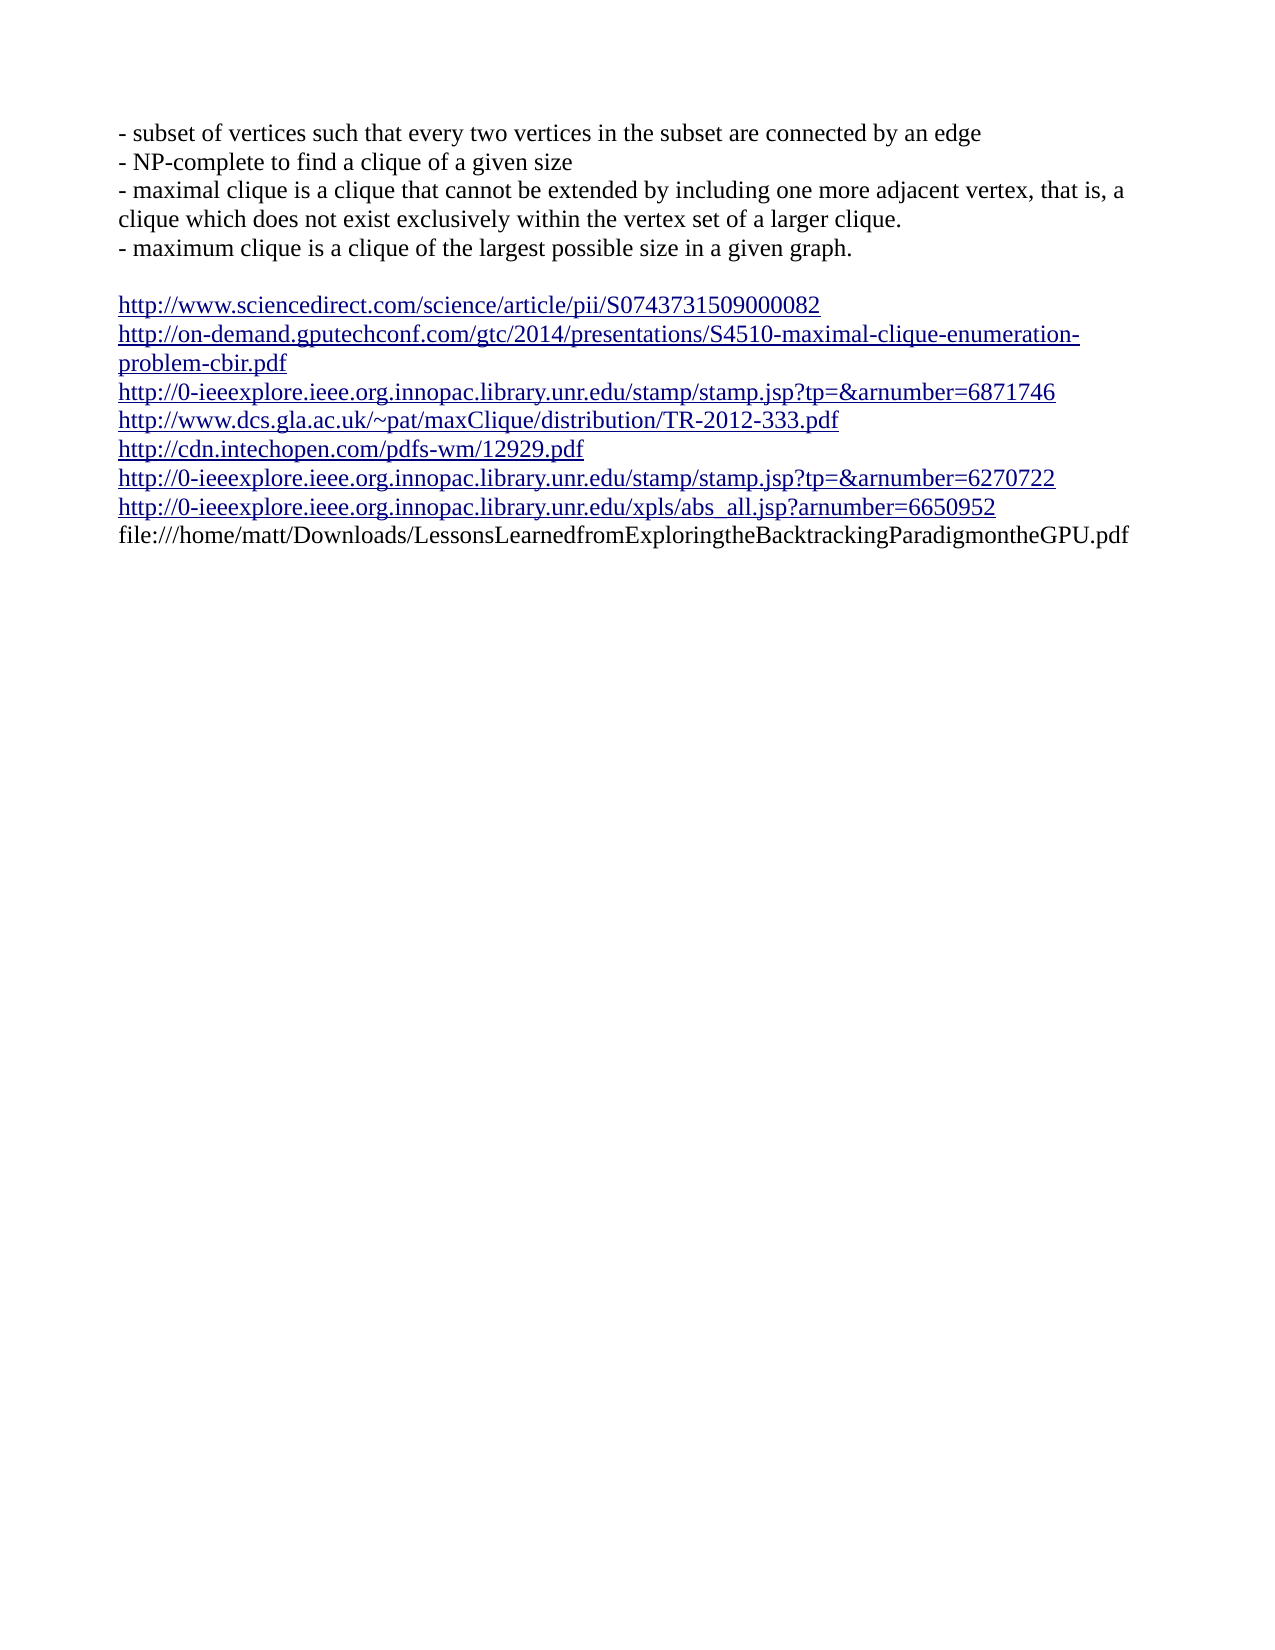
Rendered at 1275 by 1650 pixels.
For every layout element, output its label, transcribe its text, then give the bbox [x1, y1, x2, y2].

text - maximal clique is a clique that cannot be extended by including one more adjacent vertex, that is, a clique which does not exist exclusively within the vertex set of a larger clique. [118, 176, 1157, 233]
text http://www.dcs.gla.ac.uk/~pat/maxClique/distribution/TR-2012-333.pdf [118, 406, 1157, 434]
text - NP-complete to find a clique of a given size [118, 147, 1157, 176]
text file:///home/matt/Downloads/LessonsLearnedfromExploringtheBacktrackingParadigmontheGPU.pdf [118, 521, 1157, 549]
text http://cdn.intechopen.com/pdfs-wm/12929.pdf [118, 434, 1157, 463]
text - subset of vertices such that every two vertices in the subset are connected by an edge [118, 118, 1157, 147]
text http://0-ieeexplore.ieee.org.innopac.library.unr.edu/xpls/abs_all.jsp?arnumber=6650952 [118, 492, 1157, 521]
text - maximum clique is a clique of the largest possible size in a given graph. [118, 233, 1157, 262]
text http://0-ieeexplore.ieee.org.innopac.library.unr.edu/stamp/stamp.jsp?tp=&arnumber=6871746 [118, 377, 1157, 406]
text http://0-ieeexplore.ieee.org.innopac.library.unr.edu/stamp/stamp.jsp?tp=&arnumber=6270722 [118, 463, 1157, 492]
text http://www.sciencedirect.com/science/article/pii/S0743731509000082 [118, 291, 1157, 319]
text http://on-demand.gputechconf.com/gtc/2014/presentations/S4510-maximal-clique-enumeration-problem-cbir.pdf [118, 319, 1157, 377]
